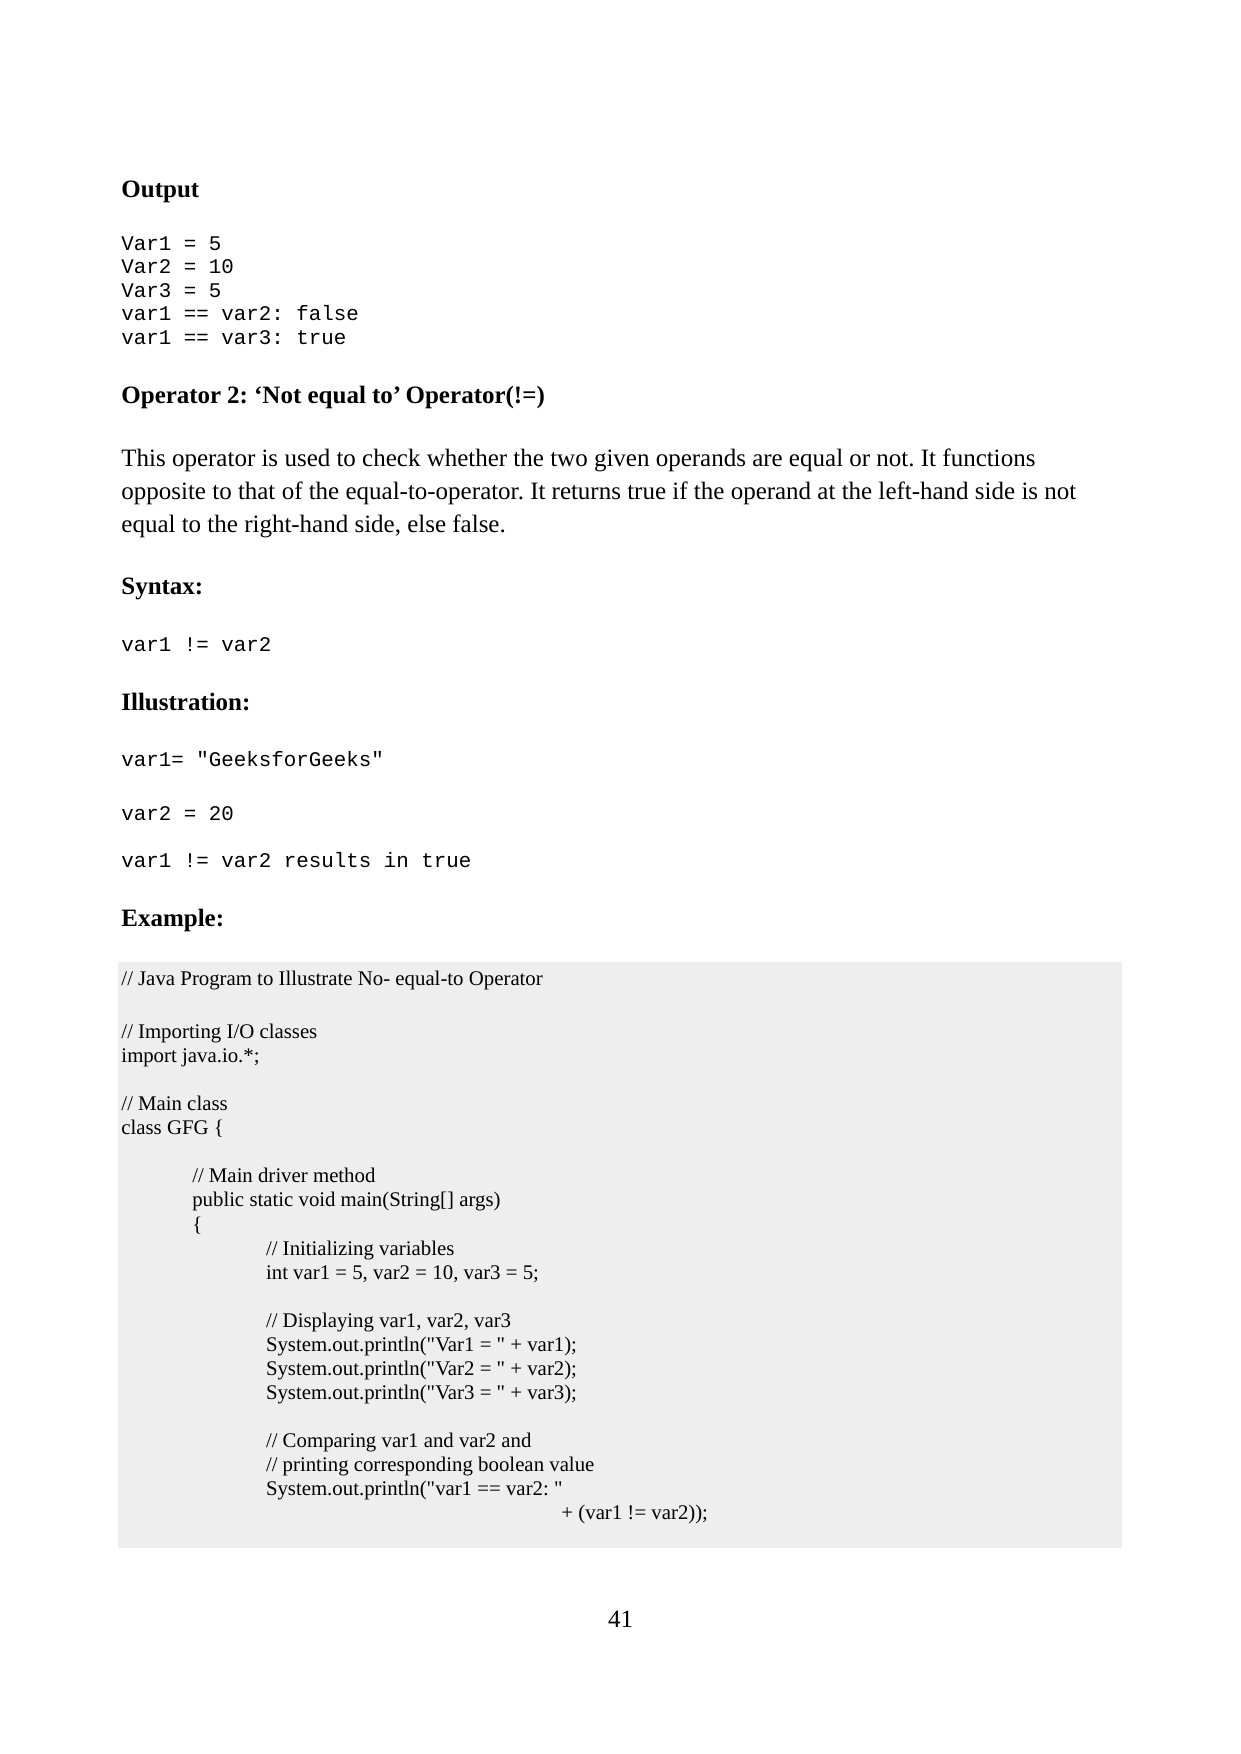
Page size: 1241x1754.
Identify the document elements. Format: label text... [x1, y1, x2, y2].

text // Java Program to Illustrate No- equal-to Operator [118, 962, 1122, 989]
text var2 = 20 [118, 799, 1122, 826]
text // printing corresponding boolean value [118, 1452, 1122, 1476]
text var1 != var2 [118, 631, 1122, 657]
text System.out.println("Var1 = " + var1); [118, 1332, 1122, 1356]
text // Main driver method [118, 1163, 1122, 1187]
text // Main class [118, 1091, 1122, 1115]
text Syntax: [118, 568, 1122, 600]
text Output [118, 171, 1122, 203]
text Operator 2: ‘Not equal to’ Operator(!=) [118, 377, 1122, 409]
text int var1 = 5, var2 = 10, var3 = 5; [118, 1259, 1122, 1284]
text // Displaying var1, var2, var3 [118, 1308, 1122, 1332]
text Example: [118, 900, 1122, 932]
text This operator is used to check whether the two given operands are equal or not. It functions opposite to that of the equal-to-operator. It returns true if the operand at the left-hand side is not equal to the right-hand side, else false. [118, 440, 1122, 537]
text Illustration: [118, 684, 1122, 716]
text var1 == var2: false [118, 303, 1122, 327]
text var1 != var2 results in true [118, 850, 1122, 873]
text System.out.println("Var2 = " + var2); [118, 1356, 1122, 1380]
text public static void main(String[] args) [118, 1187, 1122, 1211]
text + (var1 != var2)); [118, 1500, 1122, 1524]
text var1 == var3: true [118, 327, 1122, 351]
text System.out.println("var1 == var2: " [118, 1476, 1122, 1500]
text var1= "GeeksforGeeks" [118, 746, 1122, 773]
text // Initializing variables [118, 1236, 1122, 1259]
text // Importing I/O classes [118, 1016, 1122, 1043]
text import java.io.*; [118, 1043, 1122, 1067]
text Var3 = 5 [118, 280, 1122, 303]
text System.out.println("Var3 = " + var3); [118, 1380, 1122, 1404]
text Var1 = 5 [118, 229, 1122, 256]
text { [118, 1211, 1122, 1236]
text // Comparing var1 and var2 and [118, 1428, 1122, 1452]
text Var2 = 10 [118, 256, 1122, 280]
text class GFG { [118, 1115, 1122, 1139]
